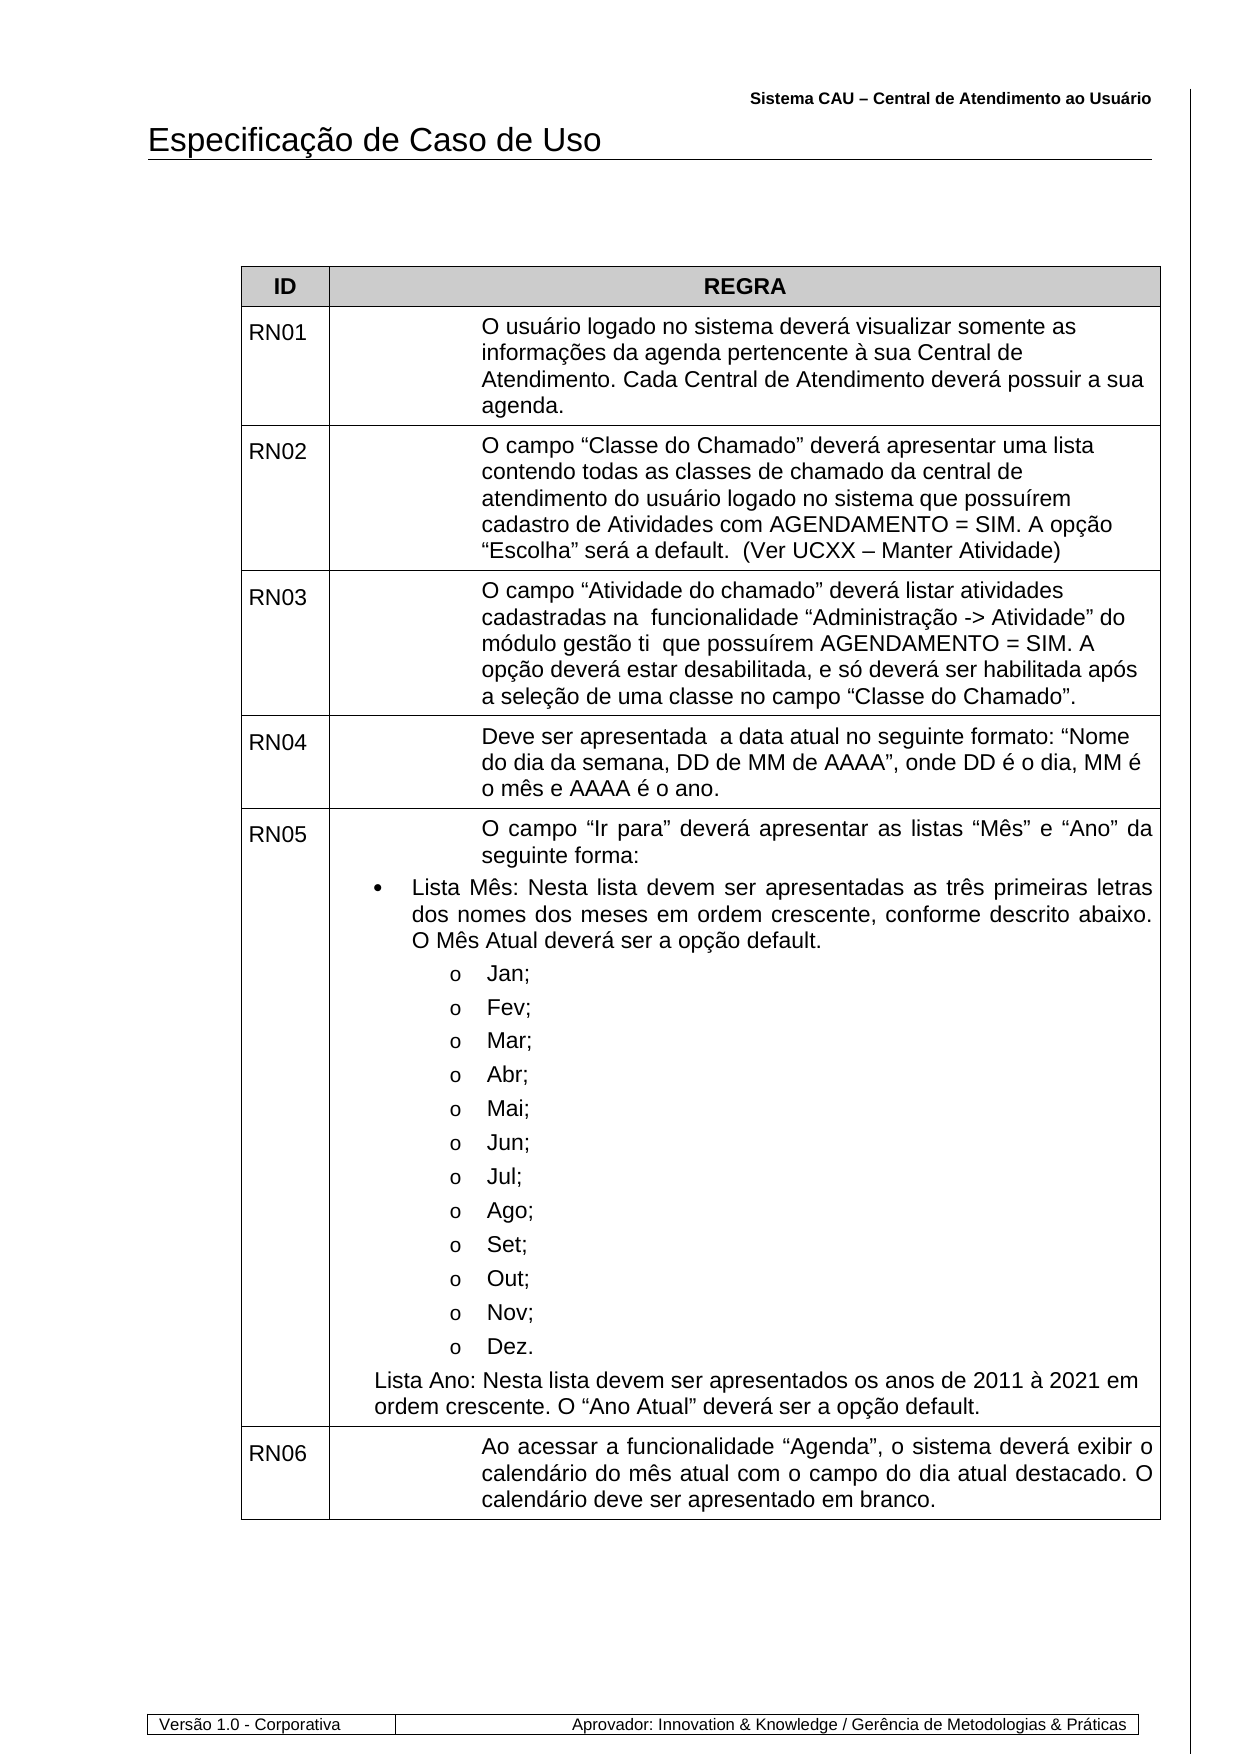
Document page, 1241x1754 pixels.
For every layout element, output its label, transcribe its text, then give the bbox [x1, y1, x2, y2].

table_cell Ao acessar a funcionalidade “Agenda”, o sistema deverá exibir o calendário do mês atual com o campo do dia atual destacado. O calendário deve ser apresentado em branco. [330, 1427, 1160, 1518]
table_cell RN02 [242, 426, 329, 570]
table_cell RN05 [242, 809, 329, 1426]
table_cell RN06 [242, 1427, 329, 1518]
table_cell Deve ser apresentada a data atual no seguinte formato: “Nome do dia da semana, DD de MM de AAAA”, onde DD é o dia, MM é o mês e AAAA é o ano. [330, 716, 1160, 808]
table_cell RN04 [242, 716, 329, 808]
table_cell RN01 [242, 307, 329, 425]
table_header ID [242, 267, 329, 306]
table_cell O campo “Classe do Chamado” deverá apresentar uma lista contendo todas as classes de chamado da central de atendimento do usuário logado no sistema que possuírem cadastro de Atividades com AGENDAMENTO = SIM. A opção “Escolha” será a default. (Ver UCXX – Manter Atividade) [330, 426, 1160, 570]
table_cell O campo “Atividade do chamado” deverá listar atividades cadastradas na funcionalidade “Administração -> Atividade” do módulo gestão ti que possuírem AGENDAMENTO = SIM. A opção deverá estar desabilitada, e só deverá ser habilitada após a seleção de uma classe no campo “Classe do Chamado”. [330, 571, 1160, 715]
table_cell RN03 [242, 571, 329, 715]
table_header REGRA [330, 267, 1160, 306]
table_cell O campo “Ir para” deverá apresentar as listas “Mês” e “Ano” da seguinte forma: Lista Mês: Nesta lista devem ser apresentadas as três primeiras letras dos nomes dos meses em ordem crescente, conforme descrito abaixo. O Mês Atual deverá ser a opção default. Jan; Fev; Mar; Abr; Mai; Jun; Jul; Ago; Set; Out; Nov; Dez. Lista Ano: Nesta lista devem ser apresentados os anos de 2011 à 2021 em ordem crescente. O “Ano Atual” deverá ser a opção default. [330, 809, 1160, 1426]
table_cell O usuário logado no sistema deverá visualizar somente as informações da agenda pertencente à sua Central de Atendimento. Cada Central de Atendimento deverá possuir a sua agenda. [330, 307, 1160, 425]
